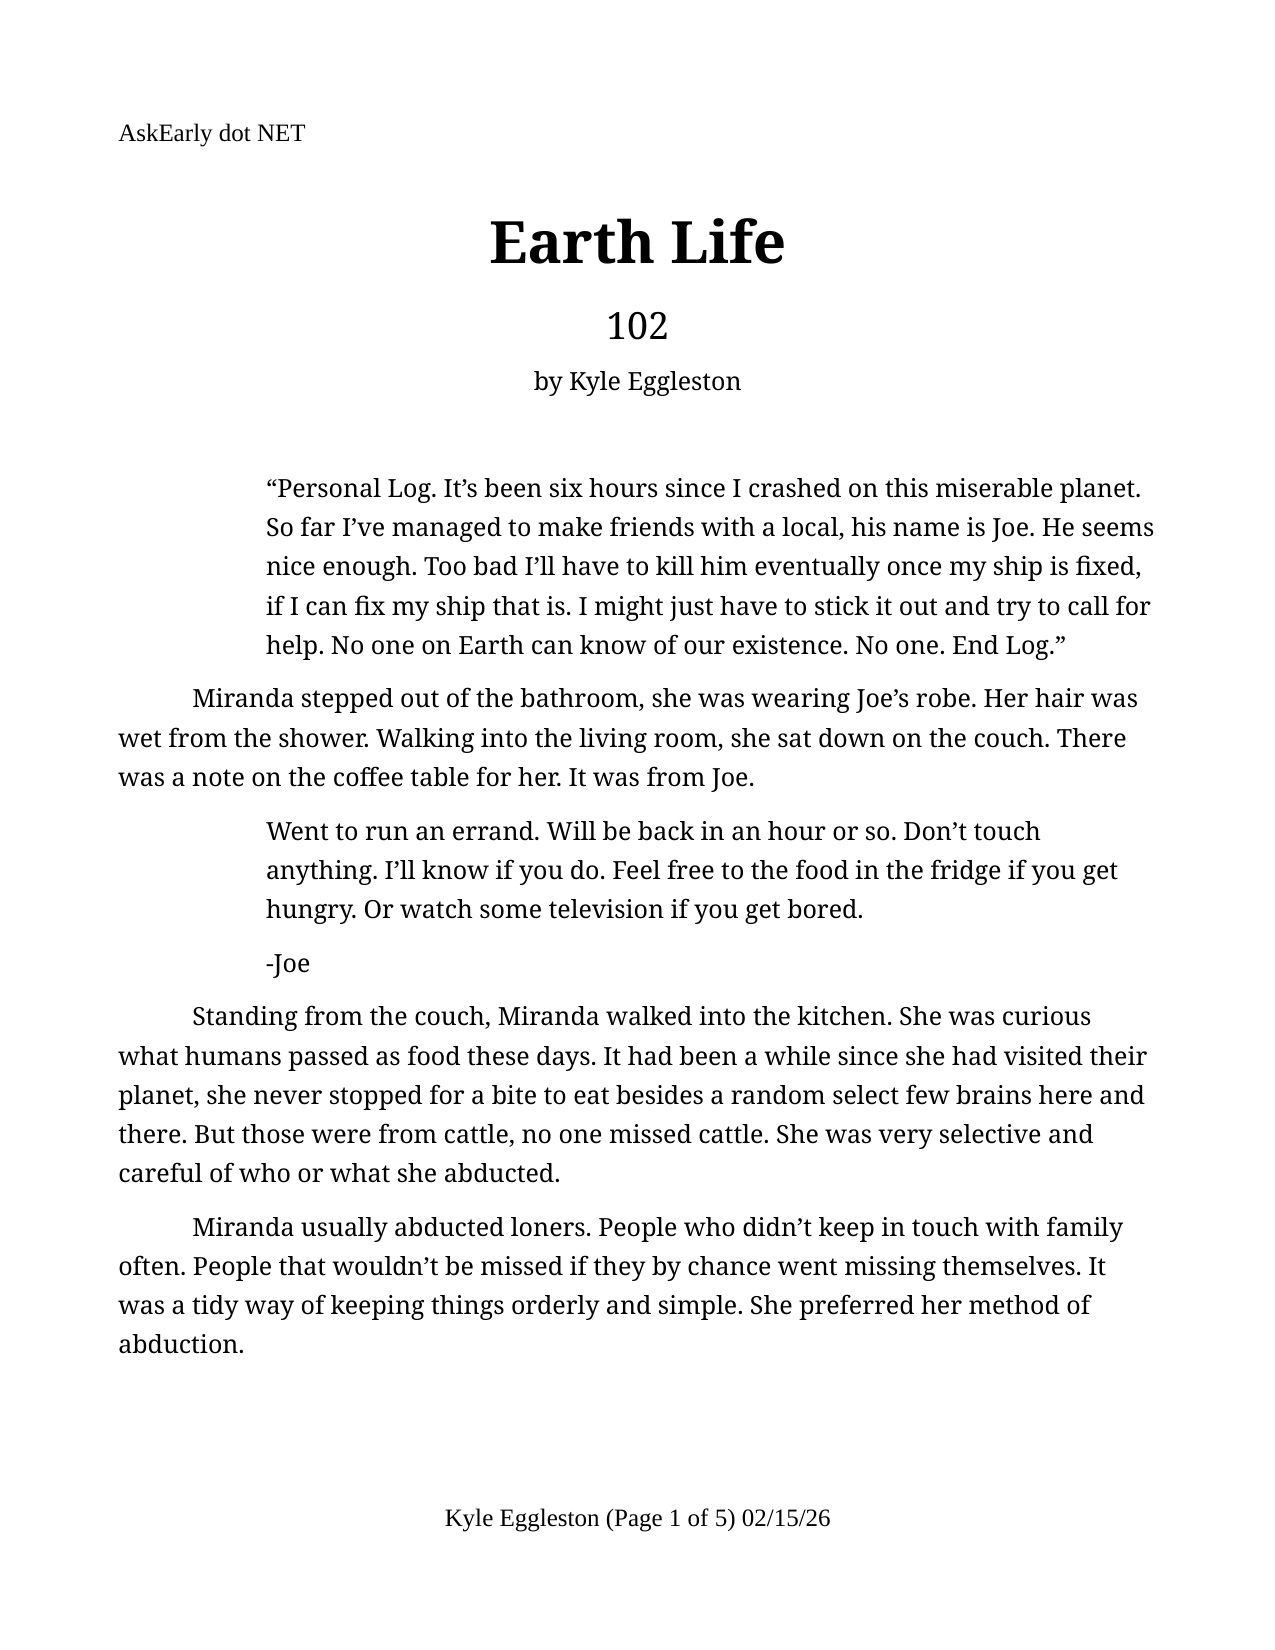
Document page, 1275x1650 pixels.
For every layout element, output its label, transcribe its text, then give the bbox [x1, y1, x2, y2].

text Miranda stepped out of the bathroom, she was wearing Joe’s robe. Her hair was wet from the shower. Walking into the living room, she sat down on the couch. There was a note on the coffee table for her. It was from Joe. [118, 681, 1157, 793]
text -Joe [266, 945, 1157, 979]
text “Personal Log. It’s been six hours since I crashed on this miserable planet. So far I’ve managed to make friends with a local, his name is Joe. He seems nice enough. Too bad I’ll have to kill him eventually once my ship is fixed, if I can fix my ship that is. I might just have to stick it out and try to call for help. No one on Earth can know of our existence. No one. End Log.” [266, 471, 1157, 661]
text by Kyle Eggleston [118, 363, 1157, 397]
subtitle 102 [118, 299, 1157, 351]
text Miranda usually abducted loners. People who didn’t keep in touch with family often. People that wouldn’t be missed if they by chance went missing themselves. It was a tidy way of keeping things orderly and simple. She preferred her method of abduction. [118, 1209, 1157, 1361]
text Standing from the couch, Miranda walked into the kitchen. She was curious what humans passed as food these days. It had been a while since she had visited their planet, she never stopped for a bite to eat besides a random select few brains here and there. But those were from cattle, no one missed cattle. She was very selective and careful of who or what she abducted. [118, 999, 1157, 1190]
text Went to run an errand. Will be back in an hour or so. Don’t touch anything. I’ll know if you do. Feel free to the food in the fridge if you get hungry. Or watch some television if you get bored. [266, 813, 1157, 926]
title Earth Life [118, 201, 1157, 281]
